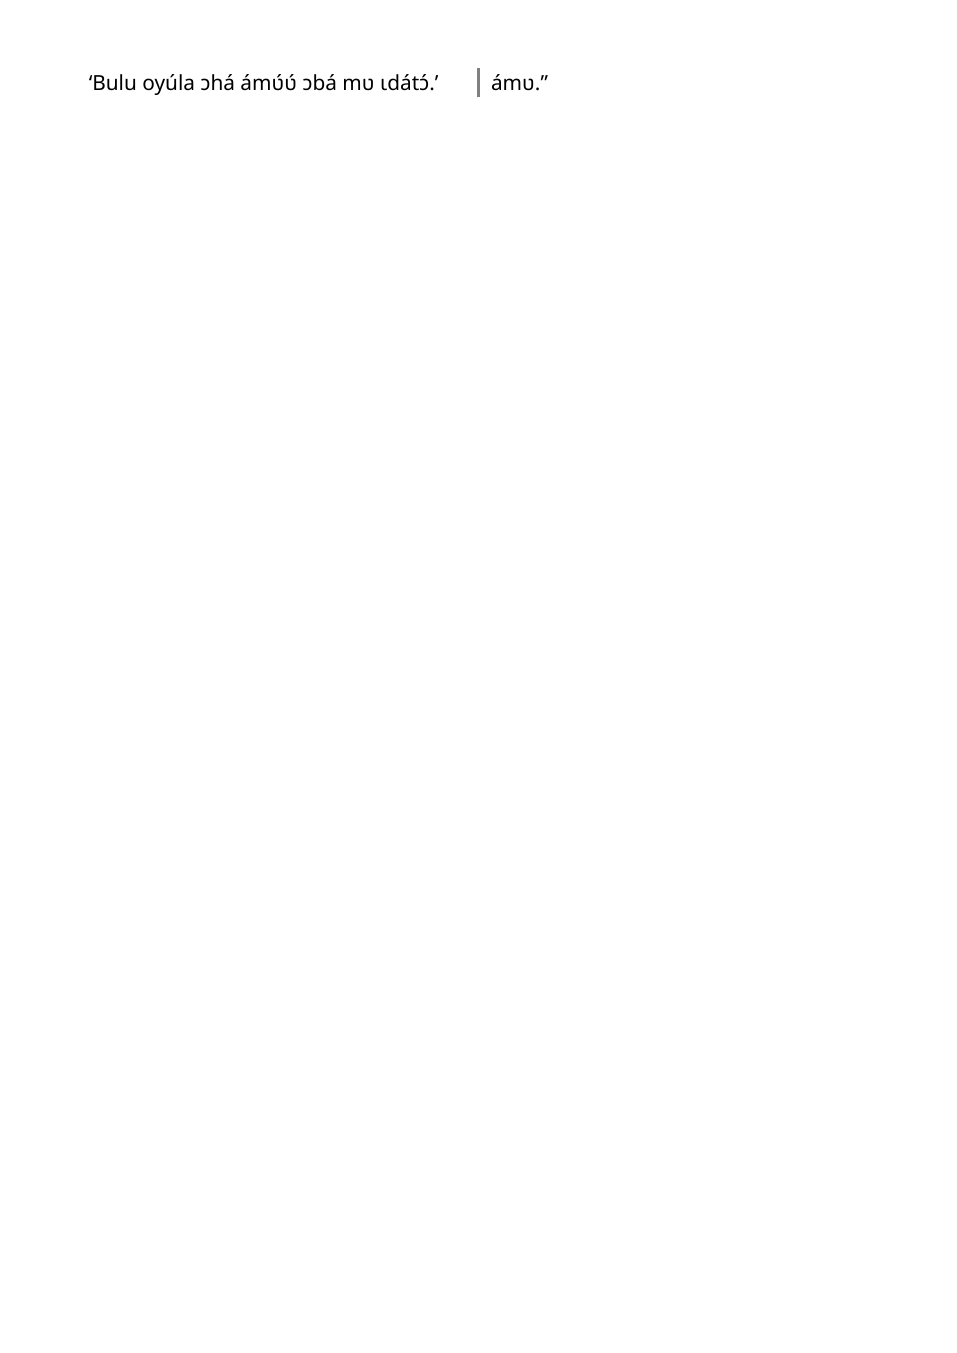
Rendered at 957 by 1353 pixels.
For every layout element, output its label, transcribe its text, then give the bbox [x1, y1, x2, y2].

text ámʋ.” [491, 68, 868, 96]
text ‘Bulu oyúla ɔhá ámʋ́ʋ́ ɔbá mʋ ɩdátɔ́.’ [88, 68, 466, 96]
